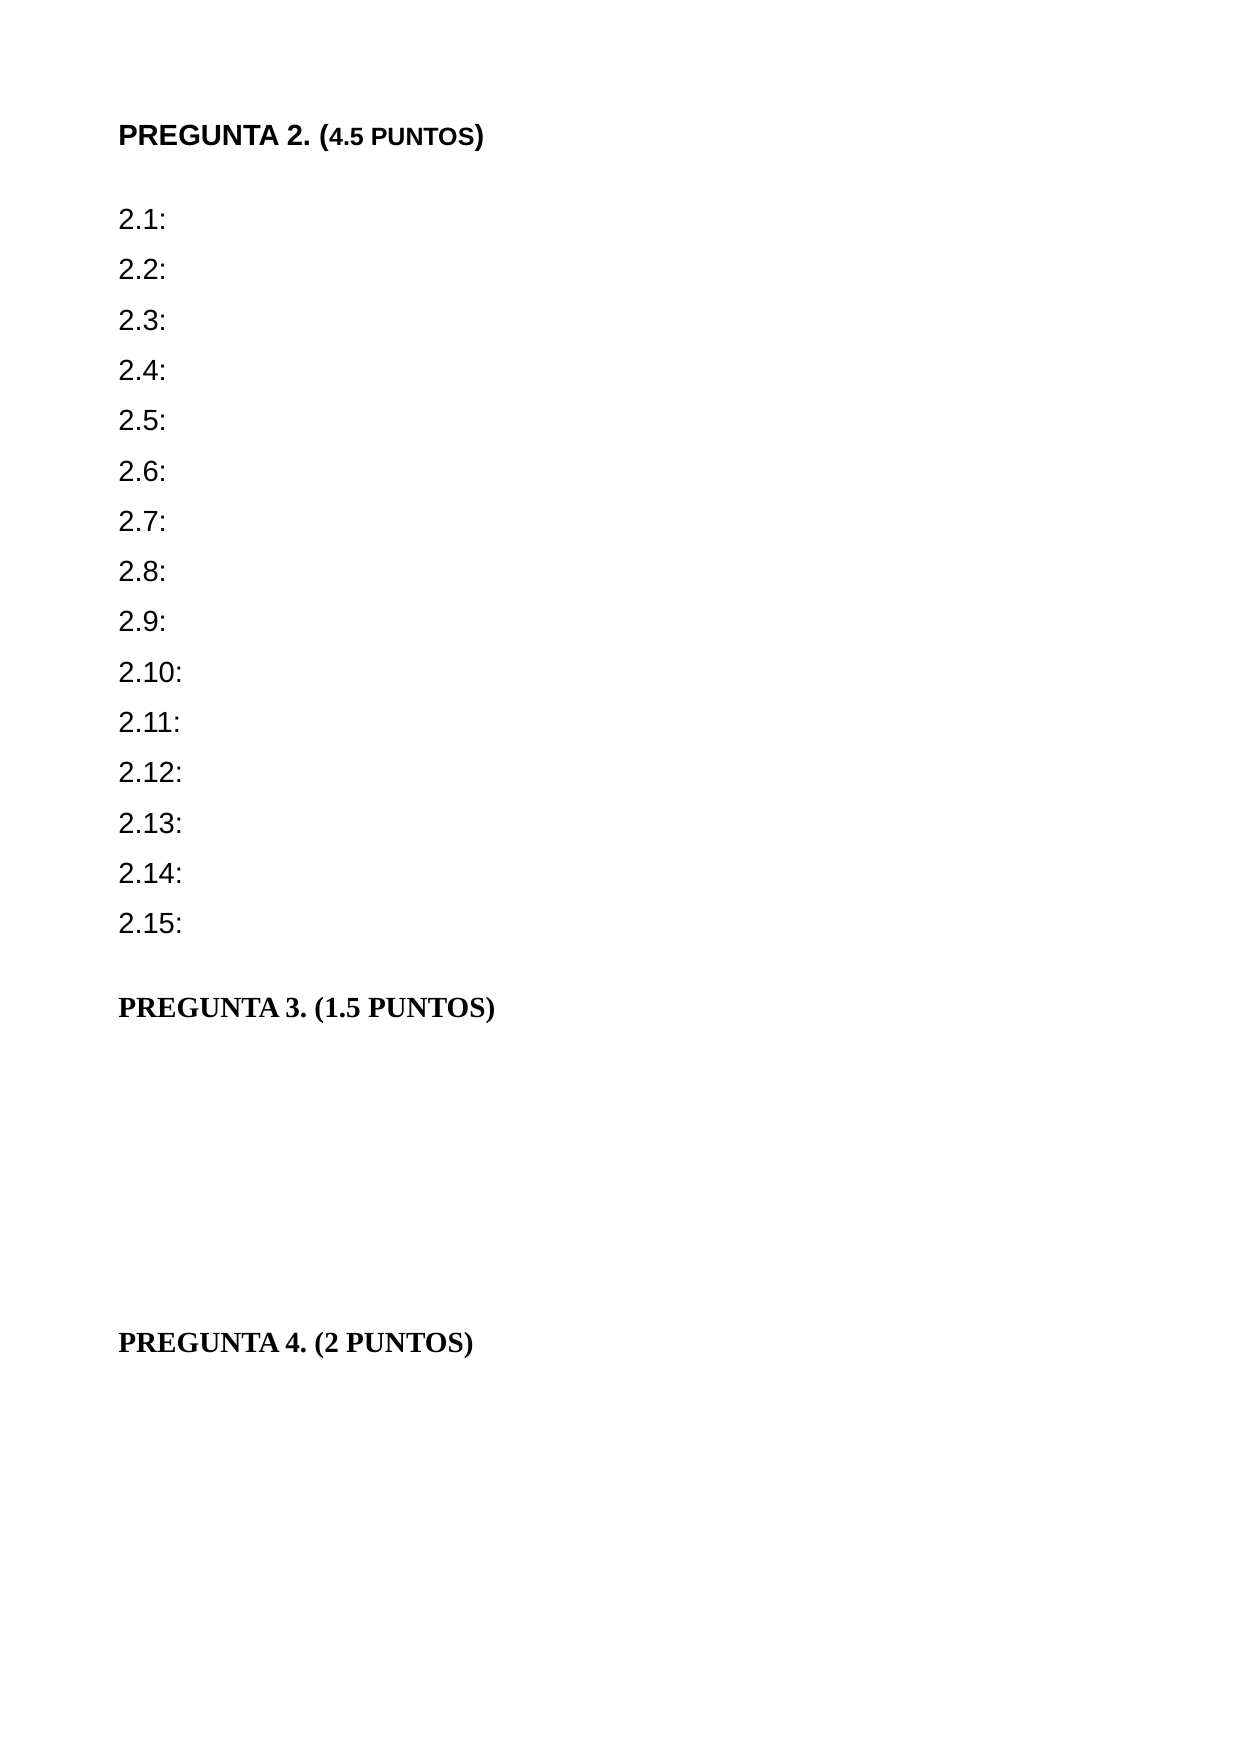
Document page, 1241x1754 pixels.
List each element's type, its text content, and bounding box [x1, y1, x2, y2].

text 2.10: [118, 655, 1122, 688]
text 2.1: [118, 202, 1122, 236]
text PREGUNTA 3. (1.5 PUNTOS) [118, 990, 1122, 1024]
text 2.14: [118, 856, 1122, 889]
text 2.7: [118, 504, 1122, 537]
text 2.15: [118, 906, 1122, 940]
text 2.4: [118, 353, 1122, 386]
text 2.11: [118, 705, 1122, 739]
text 2.6: [118, 453, 1122, 487]
text 2.5: [118, 403, 1122, 437]
text 2.8: [118, 554, 1122, 588]
text 2.13: [118, 806, 1122, 839]
text PREGUNTA 4. (2 PUNTOS) [118, 1326, 1122, 1359]
text 2.3: [118, 303, 1122, 336]
text 2.12: [118, 755, 1122, 789]
text PREGUNTA 2. (4.5 PUNTOS) [118, 118, 1122, 152]
text 2.9: [118, 604, 1122, 638]
text 2.2: [118, 252, 1122, 286]
